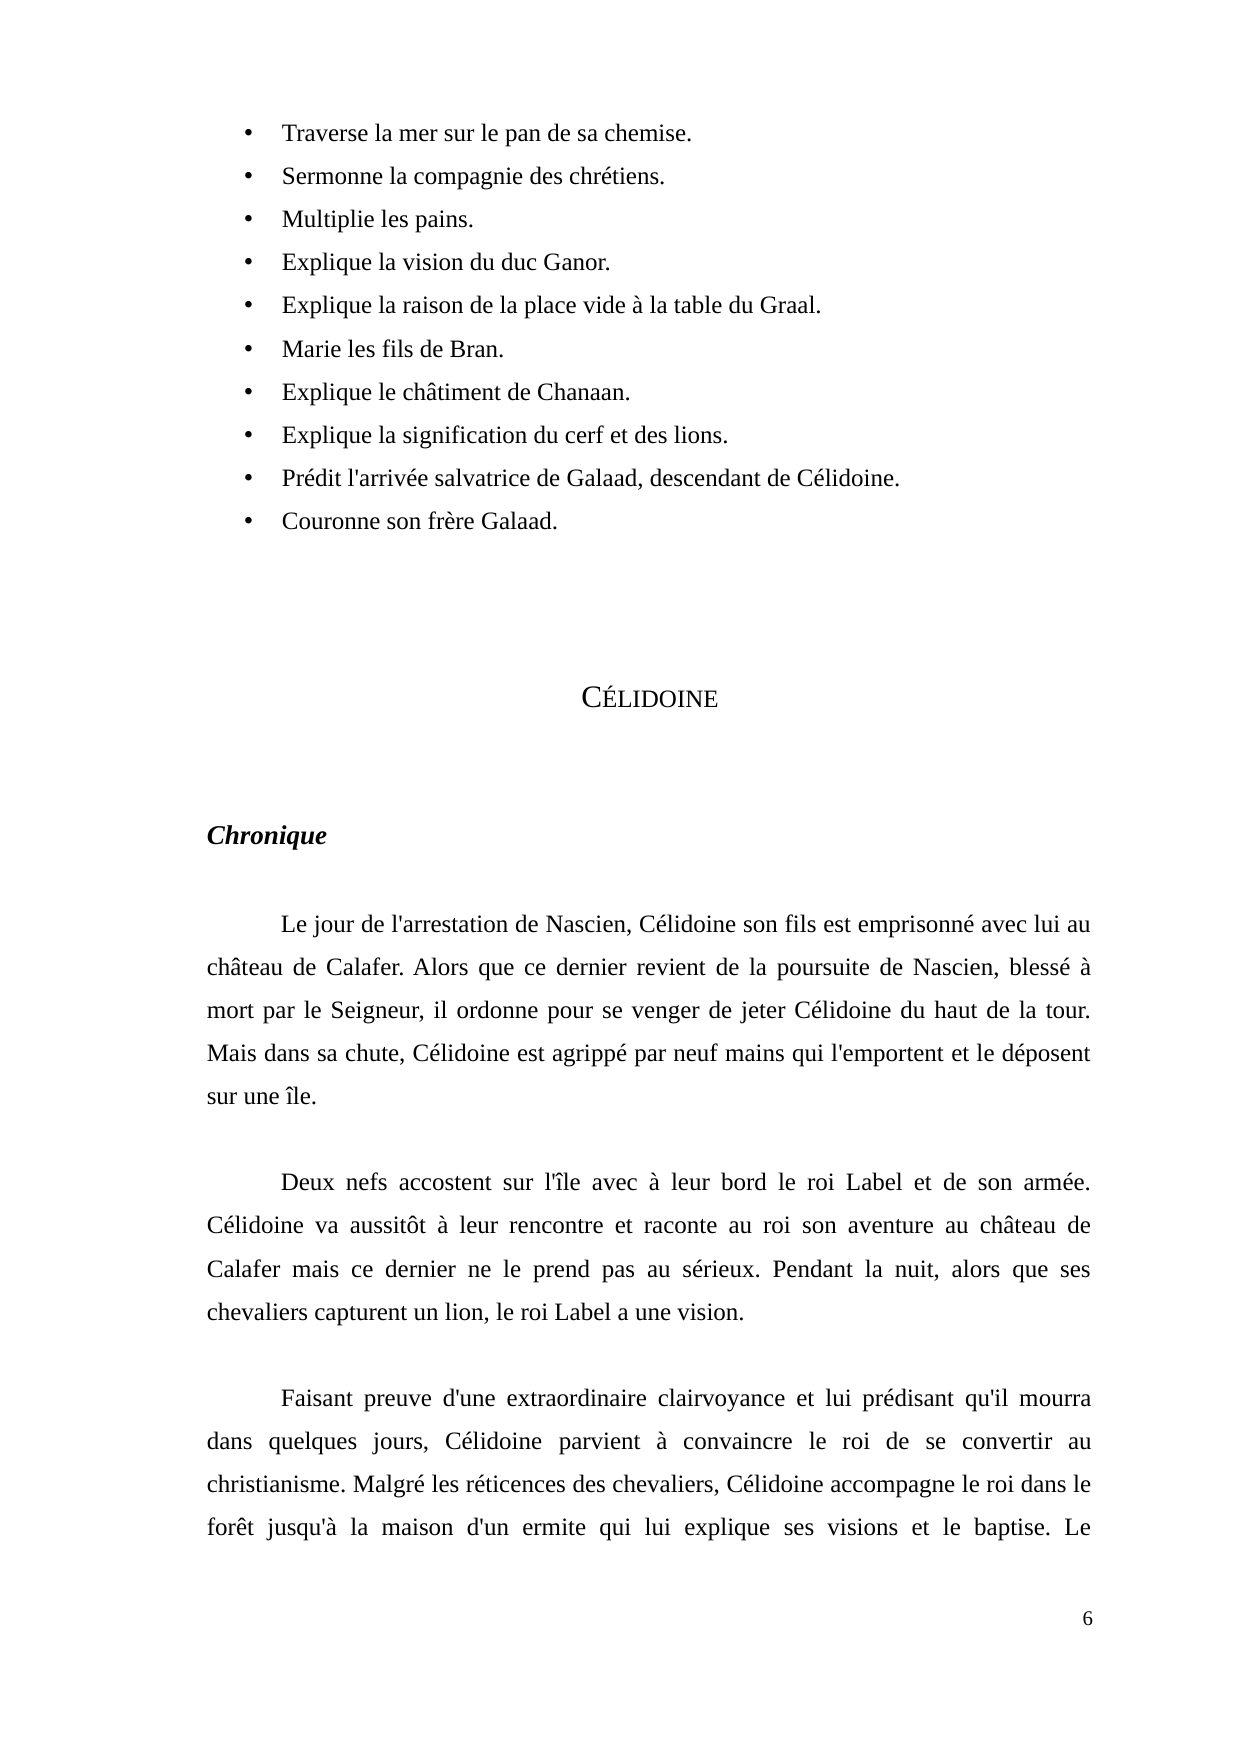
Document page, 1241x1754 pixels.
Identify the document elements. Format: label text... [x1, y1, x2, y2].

list Explique la signification du cerf et des lions. [244, 420, 1093, 449]
list Explique la raison de la place vide à la table du Graal. [244, 291, 1093, 319]
list Explique la vision du duc Ganor. [244, 247, 1093, 276]
text Chronique [207, 819, 1093, 850]
text Célidoine [207, 679, 1093, 715]
text Faisant preuve d'une extraordinaire clairvoyance et lui prédisant qu'il mourra dans quelques jours, Célidoine parvient à convaincre le roi de se convertir au christianisme. Malgré les réticences des chevaliers, Célidoine accompagne le roi dans le forêt jusqu'à la maison d'un ermite qui lui explique ses visions et le baptise. Le [207, 1383, 1093, 1541]
list Sermonne la compagnie des chrétiens. [244, 161, 1093, 190]
list Prédit l'arrivée salvatrice de Galaad, descendant de Célidoine. [244, 463, 1093, 492]
text Deux nefs accostent sur l'île avec à leur bord le roi Label et de son armée. Célidoine va aussitôt à leur rencontre et raconte au roi son aventure au château de Calafer mais ce dernier ne le prend pas au sérieux. Pendant la nuit, alors que ses chevaliers capturent un lion, le roi Label a une vision. [207, 1167, 1093, 1326]
list Multiplie les pains. [244, 204, 1093, 233]
list Marie les fils de Bran. [244, 334, 1093, 362]
text Le jour de l'arrestation de Nascien, Célidoine son fils est emprisonné avec lui au château de Calafer. Alors que ce dernier revient de la poursuite de Nascien, blessé à mort par le Seigneur, il ordonne pour se venger de jeter Célidoine du haut de la tour. Mais dans sa chute, Célidoine est agrippé par neuf mains qui l'emportent et le déposent sur une île. [207, 909, 1093, 1110]
list Explique le châtiment de Chanaan. [244, 377, 1093, 406]
list Couronne son frère Galaad. [244, 506, 1093, 535]
list Traverse la mer sur le pan de sa chemise. [244, 118, 1093, 147]
